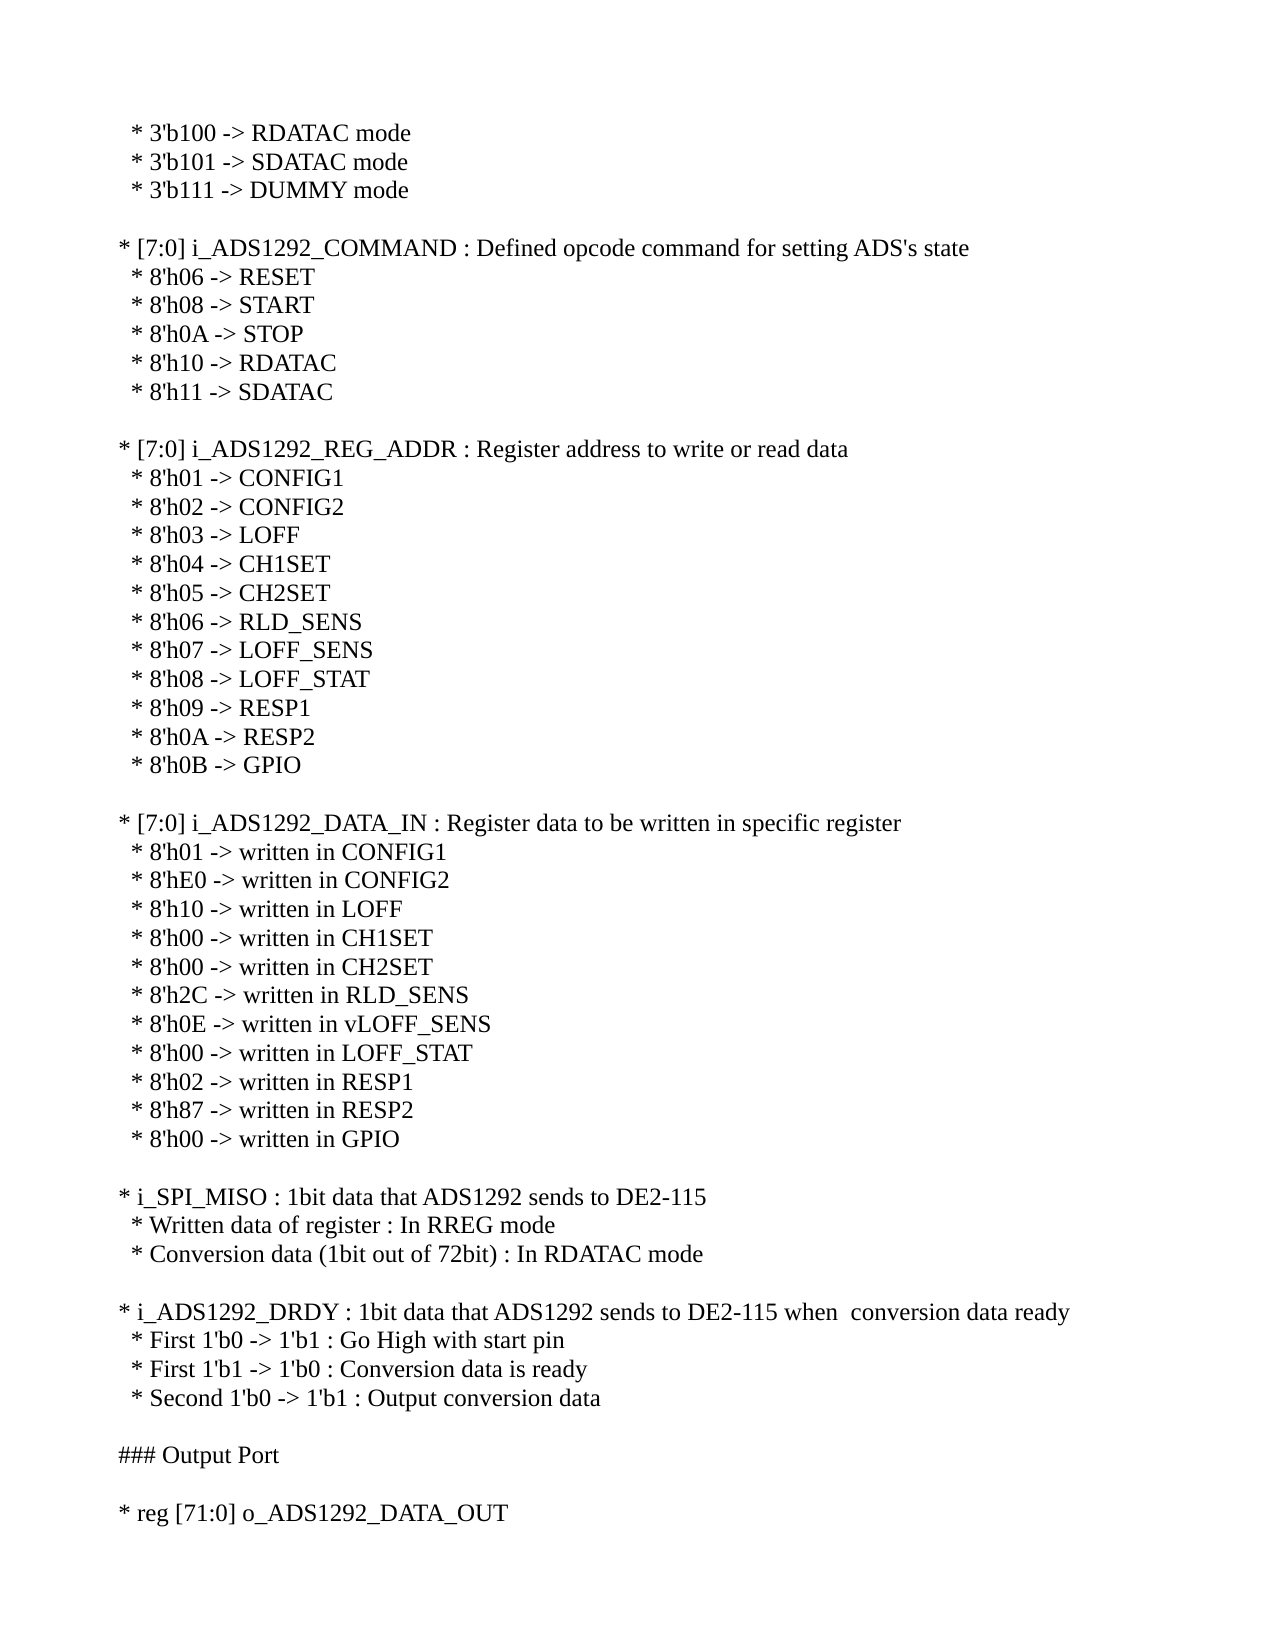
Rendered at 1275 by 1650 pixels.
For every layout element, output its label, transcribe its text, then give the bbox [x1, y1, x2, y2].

text * 8'h0B -> GPIO [118, 751, 1157, 779]
text ### Output Port [118, 1441, 1157, 1469]
text * 3'b101 -> SDATAC mode [118, 147, 1157, 176]
text * 8'h03 -> LOFF [118, 521, 1157, 549]
text * First 1'b1 -> 1'b0 : Conversion data is ready [118, 1354, 1157, 1383]
text * Written data of register : In RREG mode [118, 1211, 1157, 1239]
text * 8'h0E -> written in vLOFF_SENS [118, 1009, 1157, 1038]
text * [7:0] i_ADS1292_REG_ADDR : Register address to write or read data [118, 434, 1157, 463]
text * 8'h06 -> RLD_SENS [118, 607, 1157, 636]
text * First 1'b0 -> 1'b1 : Go High with start pin [118, 1326, 1157, 1354]
text * [7:0] i_ADS1292_DATA_IN : Register data to be written in specific register [118, 808, 1157, 837]
text * [7:0] i_ADS1292_COMMAND : Defined opcode command for setting ADS's state [118, 233, 1157, 262]
text * 8'h01 -> written in CONFIG1 [118, 837, 1157, 866]
text * 8'h08 -> LOFF_STAT [118, 664, 1157, 693]
text * 8'h06 -> RESET [118, 262, 1157, 291]
text * 8'h04 -> CH1SET [118, 549, 1157, 578]
text * 3'b111 -> DUMMY mode [118, 176, 1157, 204]
text * i_ADS1292_DRDY : 1bit data that ADS1292 sends to DE2-115 when conversion data ready [118, 1297, 1157, 1326]
text * 8'h0A -> RESP2 [118, 722, 1157, 751]
text * 8'h09 -> RESP1 [118, 693, 1157, 722]
text * 8'h01 -> CONFIG1 [118, 463, 1157, 492]
text * 8'h02 -> CONFIG2 [118, 492, 1157, 521]
text * 8'h0A -> STOP [118, 319, 1157, 348]
text * 3'b100 -> RDATAC mode [118, 118, 1157, 147]
text * 8'h07 -> LOFF_SENS [118, 636, 1157, 664]
text * Second 1'b0 -> 1'b1 : Output conversion data [118, 1383, 1157, 1412]
text * reg [71:0] o_ADS1292_DATA_OUT [118, 1498, 1157, 1527]
text * 8'h2C -> written in RLD_SENS [118, 981, 1157, 1009]
text * 8'h00 -> written in LOFF_STAT [118, 1038, 1157, 1067]
text * 8'h00 -> written in CH1SET [118, 923, 1157, 952]
text * 8'h87 -> written in RESP2 [118, 1096, 1157, 1124]
text * 8'hE0 -> written in CONFIG2 [118, 866, 1157, 894]
text * 8'h08 -> START [118, 291, 1157, 319]
text * 8'h10 -> written in LOFF [118, 894, 1157, 923]
text * 8'h02 -> written in RESP1 [118, 1067, 1157, 1096]
text * 8'h11 -> SDATAC [118, 377, 1157, 406]
text * Conversion data (1bit out of 72bit) : In RDATAC mode [118, 1239, 1157, 1268]
text * 8'h00 -> written in CH2SET [118, 952, 1157, 981]
text * 8'h00 -> written in GPIO [118, 1124, 1157, 1153]
text * 8'h05 -> CH2SET [118, 578, 1157, 607]
text * 8'h10 -> RDATAC [118, 348, 1157, 377]
text * i_SPI_MISO : 1bit data that ADS1292 sends to DE2-115 [118, 1182, 1157, 1211]
